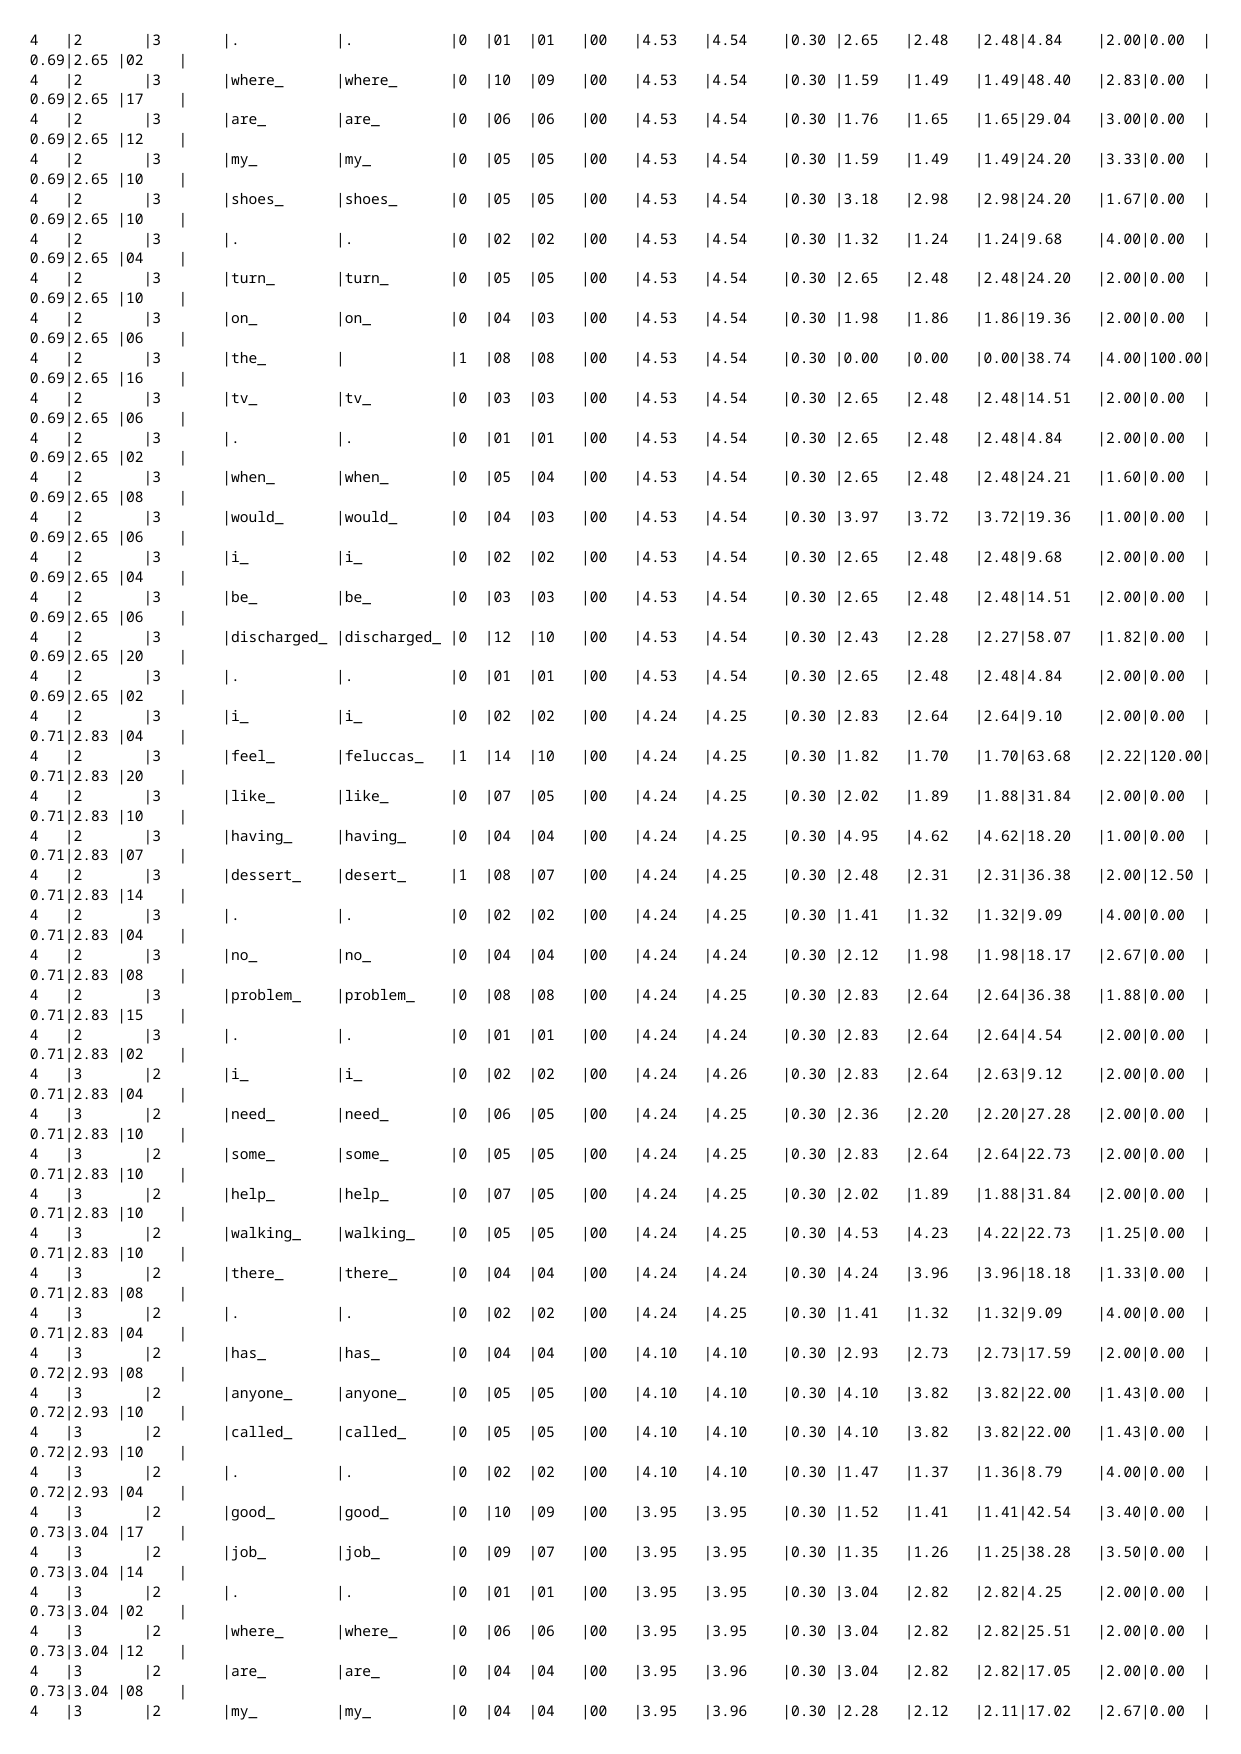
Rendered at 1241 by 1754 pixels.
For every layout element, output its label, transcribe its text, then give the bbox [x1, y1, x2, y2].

text 4 |2 |3 |are_ |are_ |0 |06 |06 |00 |4.53 |4.54 |0.30 |1.76 |1.65 |1.65|29.04 |3.00|0.00 |0.69|2.65 |12 | [29, 109, 1211, 149]
text 4 |2 |3 |. |. |0 |02 |02 |00 |4.24 |4.25 |0.30 |1.41 |1.32 |1.32|9.09 |4.00|0.00 |0.71|2.83 |04 | [29, 905, 1211, 945]
text 4 |3 |2 |where_ |where_ |0 |06 |06 |00 |3.95 |3.95 |0.30 |3.04 |2.82 |2.82|25.51 |2.00|0.00 |0.73|3.04 |12 | [29, 1621, 1211, 1661]
text 4 |2 |3 |i_ |i_ |0 |02 |02 |00 |4.24 |4.25 |0.30 |2.83 |2.64 |2.64|9.10 |2.00|0.00 |0.71|2.83 |04 | [29, 706, 1211, 746]
text 4 |2 |3 |would_ |would_ |0 |04 |03 |00 |4.53 |4.54 |0.30 |3.97 |3.72 |3.72|19.36 |1.00|0.00 |0.69|2.65 |06 | [29, 507, 1211, 547]
text 4 |3 |2 |need_ |need_ |0 |06 |05 |00 |4.24 |4.25 |0.30 |2.36 |2.20 |2.20|27.28 |2.00|0.00 |0.71|2.83 |10 | [29, 1104, 1211, 1144]
text 4 |2 |3 |no_ |no_ |0 |04 |04 |00 |4.24 |4.24 |0.30 |2.12 |1.98 |1.98|18.17 |2.67|0.00 |0.71|2.83 |08 | [29, 945, 1211, 984]
text 4 |2 |3 |turn_ |turn_ |0 |05 |05 |00 |4.53 |4.54 |0.30 |2.65 |2.48 |2.48|24.20 |2.00|0.00 |0.69|2.65 |10 | [29, 268, 1211, 308]
text 4 |3 |2 |good_ |good_ |0 |10 |09 |00 |3.95 |3.95 |0.30 |1.52 |1.41 |1.41|42.54 |3.40|0.00 |0.73|3.04 |17 | [29, 1502, 1211, 1542]
text 4 |2 |3 |. |. |0 |02 |02 |00 |4.53 |4.54 |0.30 |1.32 |1.24 |1.24|9.68 |4.00|0.00 |0.69|2.65 |04 | [29, 228, 1211, 268]
text 4 |2 |3 |tv_ |tv_ |0 |03 |03 |00 |4.53 |4.54 |0.30 |2.65 |2.48 |2.48|14.51 |2.00|0.00 |0.69|2.65 |06 | [29, 388, 1211, 427]
text 4 |2 |3 |dessert_ |desert_ |1 |08 |07 |00 |4.24 |4.25 |0.30 |2.48 |2.31 |2.31|36.38 |2.00|12.50 |0.71|2.83 |14 | [29, 865, 1211, 905]
text 4 |2 |3 |. |. |0 |01 |01 |00 |4.53 |4.54 |0.30 |2.65 |2.48 |2.48|4.84 |2.00|0.00 |0.69|2.65 |02 | [29, 29, 1211, 69]
text 4 |3 |2 |help_ |help_ |0 |07 |05 |00 |4.24 |4.25 |0.30 |2.02 |1.89 |1.88|31.84 |2.00|0.00 |0.71|2.83 |10 | [29, 1183, 1211, 1223]
text 4 |3 |2 |has_ |has_ |0 |04 |04 |00 |4.10 |4.10 |0.30 |2.93 |2.73 |2.73|17.59 |2.00|0.00 |0.72|2.93 |08 | [29, 1343, 1211, 1382]
text 4 |2 |3 |like_ |like_ |0 |07 |05 |00 |4.24 |4.25 |0.30 |2.02 |1.89 |1.88|31.84 |2.00|0.00 |0.71|2.83 |10 | [29, 786, 1211, 825]
text 4 |2 |3 |problem_ |problem_ |0 |08 |08 |00 |4.24 |4.25 |0.30 |2.83 |2.64 |2.64|36.38 |1.88|0.00 |0.71|2.83 |15 | [29, 984, 1211, 1024]
text 4 |3 |2 |. |. |0 |01 |01 |00 |3.95 |3.95 |0.30 |3.04 |2.82 |2.82|4.25 |2.00|0.00 |0.73|3.04 |02 | [29, 1581, 1211, 1621]
text 4 |2 |3 |where_ |where_ |0 |10 |09 |00 |4.53 |4.54 |0.30 |1.59 |1.49 |1.49|48.40 |2.83|0.00 |0.69|2.65 |17 | [29, 69, 1211, 109]
text 4 |2 |3 |i_ |i_ |0 |02 |02 |00 |4.53 |4.54 |0.30 |2.65 |2.48 |2.48|9.68 |2.00|0.00 |0.69|2.65 |04 | [29, 547, 1211, 587]
text 4 |3 |2 |called_ |called_ |0 |05 |05 |00 |4.10 |4.10 |0.30 |4.10 |3.82 |3.82|22.00 |1.43|0.00 |0.72|2.93 |10 | [29, 1422, 1211, 1462]
text 4 |3 |2 |job_ |job_ |0 |09 |07 |00 |3.95 |3.95 |0.30 |1.35 |1.26 |1.25|38.28 |3.50|0.00 |0.73|3.04 |14 | [29, 1542, 1211, 1581]
text 4 |2 |3 |having_ |having_ |0 |04 |04 |00 |4.24 |4.25 |0.30 |4.95 |4.62 |4.62|18.20 |1.00|0.00 |0.71|2.83 |07 | [29, 825, 1211, 865]
text 4 |2 |3 |the_ | |1 |08 |08 |00 |4.53 |4.54 |0.30 |0.00 |0.00 |0.00|38.74 |4.00|100.00|0.69|2.65 |16 | [29, 348, 1211, 388]
text 4 |2 |3 |discharged_ |discharged_ |0 |12 |10 |00 |4.53 |4.54 |0.30 |2.43 |2.28 |2.27|58.07 |1.82|0.00 |0.69|2.65 |20 | [29, 626, 1211, 666]
text 4 |2 |3 |when_ |when_ |0 |05 |04 |00 |4.53 |4.54 |0.30 |2.65 |2.48 |2.48|24.21 |1.60|0.00 |0.69|2.65 |08 | [29, 467, 1211, 507]
text 4 |3 |2 |i_ |i_ |0 |02 |02 |00 |4.24 |4.26 |0.30 |2.83 |2.64 |2.63|9.12 |2.00|0.00 |0.71|2.83 |04 | [29, 1064, 1211, 1104]
text 4 |2 |3 |be_ |be_ |0 |03 |03 |00 |4.53 |4.54 |0.30 |2.65 |2.48 |2.48|14.51 |2.00|0.00 |0.69|2.65 |06 | [29, 587, 1211, 626]
text 4 |3 |2 |there_ |there_ |0 |04 |04 |00 |4.24 |4.24 |0.30 |4.24 |3.96 |3.96|18.18 |1.33|0.00 |0.71|2.83 |08 | [29, 1263, 1211, 1303]
text 4 |2 |3 |. |. |0 |01 |01 |00 |4.24 |4.24 |0.30 |2.83 |2.64 |2.64|4.54 |2.00|0.00 |0.71|2.83 |02 | [29, 1024, 1211, 1064]
text 4 |3 |2 |my_ |my_ |0 |04 |04 |00 |3.95 |3.96 |0.30 |2.28 |2.12 |2.11|17.02 |2.67|0.00 | [29, 1701, 1211, 1721]
text 4 |2 |3 |feel_ |feluccas_ |1 |14 |10 |00 |4.24 |4.25 |0.30 |1.82 |1.70 |1.70|63.68 |2.22|120.00|0.71|2.83 |20 | [29, 746, 1211, 786]
text 4 |2 |3 |. |. |0 |01 |01 |00 |4.53 |4.54 |0.30 |2.65 |2.48 |2.48|4.84 |2.00|0.00 |0.69|2.65 |02 | [29, 427, 1211, 467]
text 4 |3 |2 |anyone_ |anyone_ |0 |05 |05 |00 |4.10 |4.10 |0.30 |4.10 |3.82 |3.82|22.00 |1.43|0.00 |0.72|2.93 |10 | [29, 1382, 1211, 1422]
text 4 |2 |3 |my_ |my_ |0 |05 |05 |00 |4.53 |4.54 |0.30 |1.59 |1.49 |1.49|24.20 |3.33|0.00 |0.69|2.65 |10 | [29, 149, 1211, 189]
text 4 |2 |3 |on_ |on_ |0 |04 |03 |00 |4.53 |4.54 |0.30 |1.98 |1.86 |1.86|19.36 |2.00|0.00 |0.69|2.65 |06 | [29, 308, 1211, 348]
text 4 |3 |2 |walking_ |walking_ |0 |05 |05 |00 |4.24 |4.25 |0.30 |4.53 |4.23 |4.22|22.73 |1.25|0.00 |0.71|2.83 |10 | [29, 1223, 1211, 1263]
text 4 |3 |2 |some_ |some_ |0 |05 |05 |00 |4.24 |4.25 |0.30 |2.83 |2.64 |2.64|22.73 |2.00|0.00 |0.71|2.83 |10 | [29, 1144, 1211, 1183]
text 4 |3 |2 |. |. |0 |02 |02 |00 |4.24 |4.25 |0.30 |1.41 |1.32 |1.32|9.09 |4.00|0.00 |0.71|2.83 |04 | [29, 1303, 1211, 1343]
text 4 |3 |2 |are_ |are_ |0 |04 |04 |00 |3.95 |3.96 |0.30 |3.04 |2.82 |2.82|17.05 |2.00|0.00 |0.73|3.04 |08 | [29, 1661, 1211, 1701]
text 4 |3 |2 |. |. |0 |02 |02 |00 |4.10 |4.10 |0.30 |1.47 |1.37 |1.36|8.79 |4.00|0.00 |0.72|2.93 |04 | [29, 1462, 1211, 1502]
text 4 |2 |3 |shoes_ |shoes_ |0 |05 |05 |00 |4.53 |4.54 |0.30 |3.18 |2.98 |2.98|24.20 |1.67|0.00 |0.69|2.65 |10 | [29, 189, 1211, 228]
text 4 |2 |3 |. |. |0 |01 |01 |00 |4.53 |4.54 |0.30 |2.65 |2.48 |2.48|4.84 |2.00|0.00 |0.69|2.65 |02 | [29, 666, 1211, 706]
